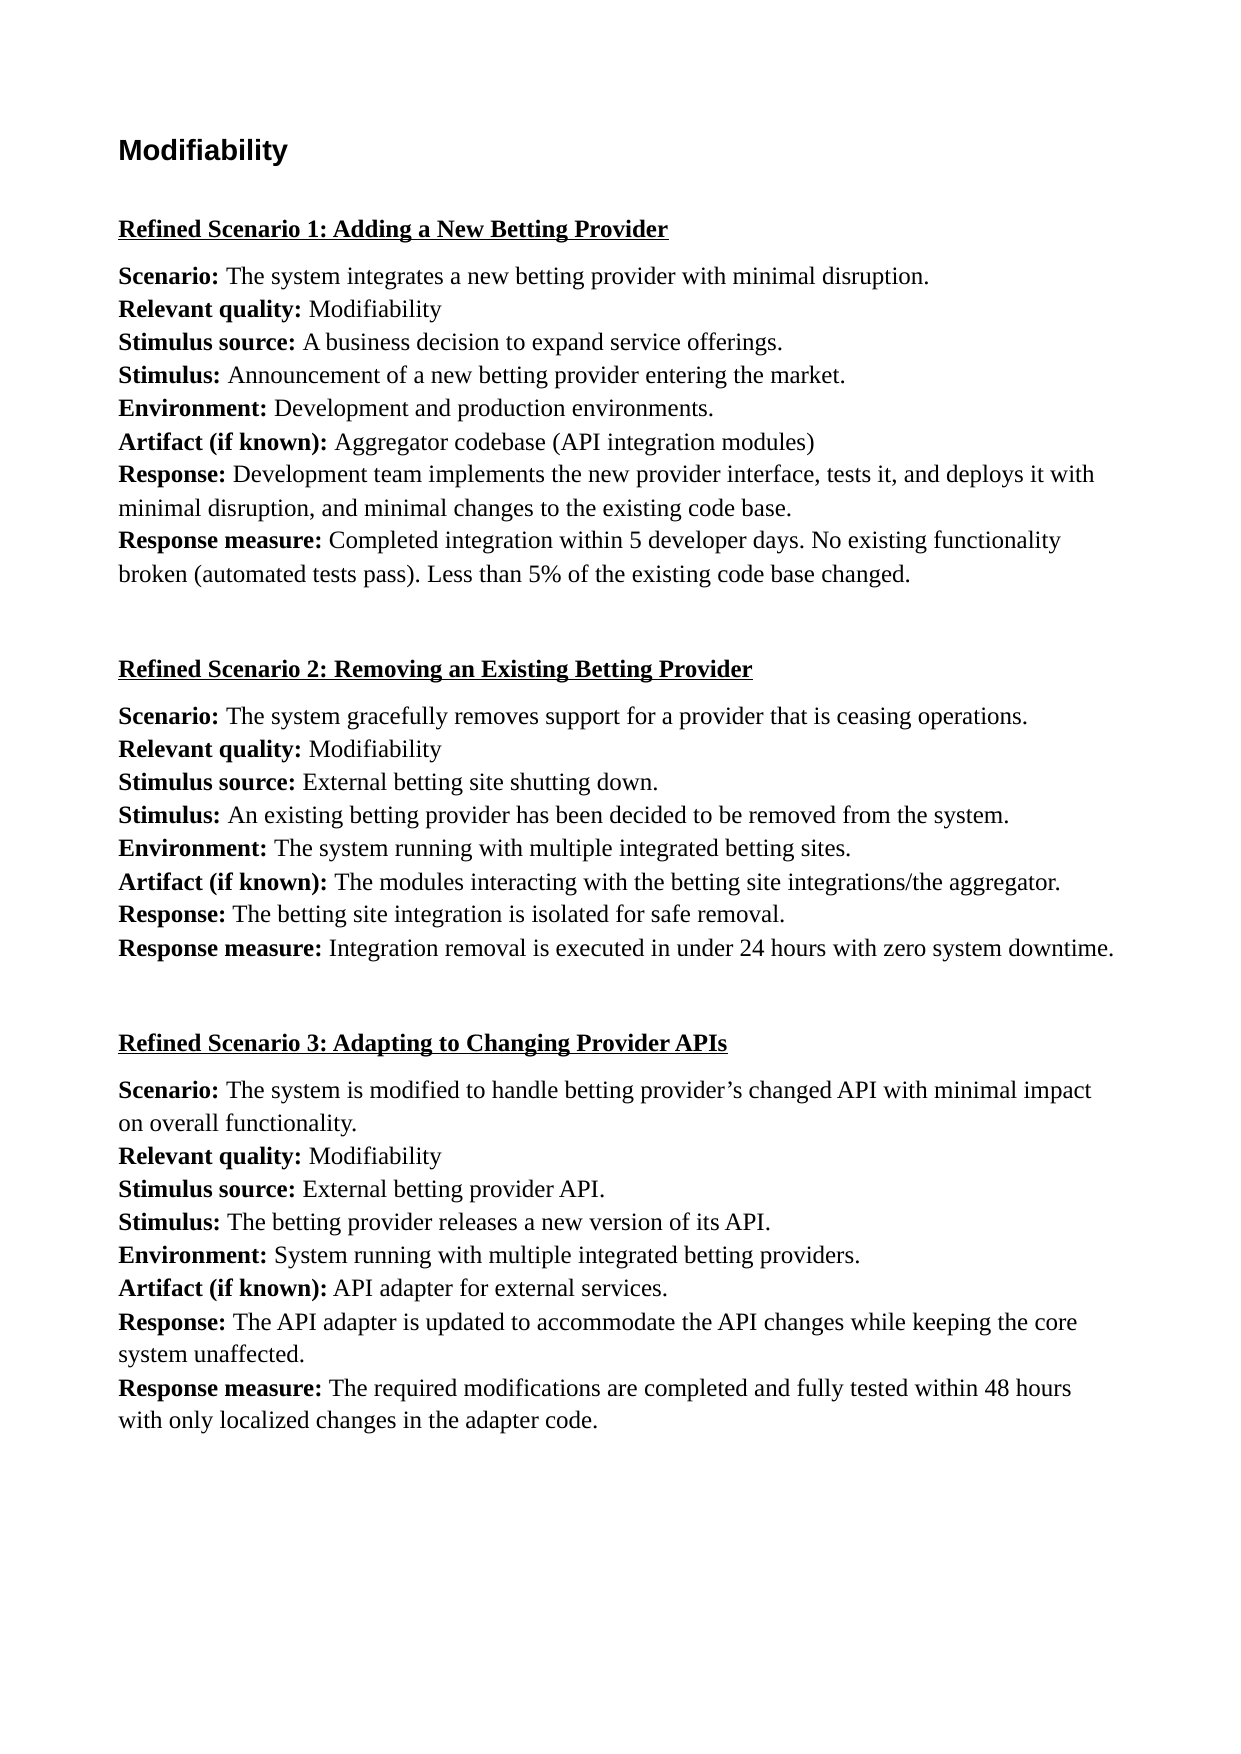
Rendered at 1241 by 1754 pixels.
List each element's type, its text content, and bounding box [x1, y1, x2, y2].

text Scenario: The system is modified to handle betting provider’s changed API with minimal impact on overall functionality. Relevant quality: Modifiability Stimulus source: External betting provider API. Stimulus: The betting provider releases a new version of its API. Environment: System running with multiple integrated betting providers. Artifact (if known): API adapter for external services. Response: The API adapter is updated to accommodate the API changes while keeping the core system unaffected. Response measure: The required modifications are completed and fully tested within 48 hours with only localized changes in the adapter code. [118, 1075, 1122, 1434]
text Refined Scenario 1: Adding a New Betting Provider [118, 214, 1122, 243]
text Refined Scenario 3: Adapting to Changing Provider APIs [118, 1028, 1122, 1057]
subtitle Modifiability [118, 133, 1122, 166]
text Scenario: The system gracefully removes support for a provider that is ceasing operations. Relevant quality: Modifiability Stimulus source: External betting site shutting down. Stimulus: An existing betting provider has been decided to be removed from the system. Environment: The system running with multiple integrated betting sites. Artifact (if known): The modules interacting with the betting site integrations/the aggregator. Response: The betting site integration is isolated for safe removal. Response measure: Integration removal is executed in under 24 hours with zero system downtime. [118, 701, 1122, 961]
text Scenario: The system integrates a new betting provider with minimal disruption. Relevant quality: Modifiability Stimulus source: A business decision to expand service offerings. Stimulus: Announcement of a new betting provider entering the market. Environment: Development and production environments. Artifact (if known): Aggregator codebase (API integration modules) Response: Development team implements the new provider interface, tests it, and deploys it with minimal disruption, and minimal changes to the existing code base. Response measure: Completed integration within 5 developer days. No existing functionality broken (automated tests pass). Less than 5% of the existing code base changed. [118, 261, 1122, 587]
text Refined Scenario 2: Removing an Existing Betting Provider [118, 654, 1122, 683]
